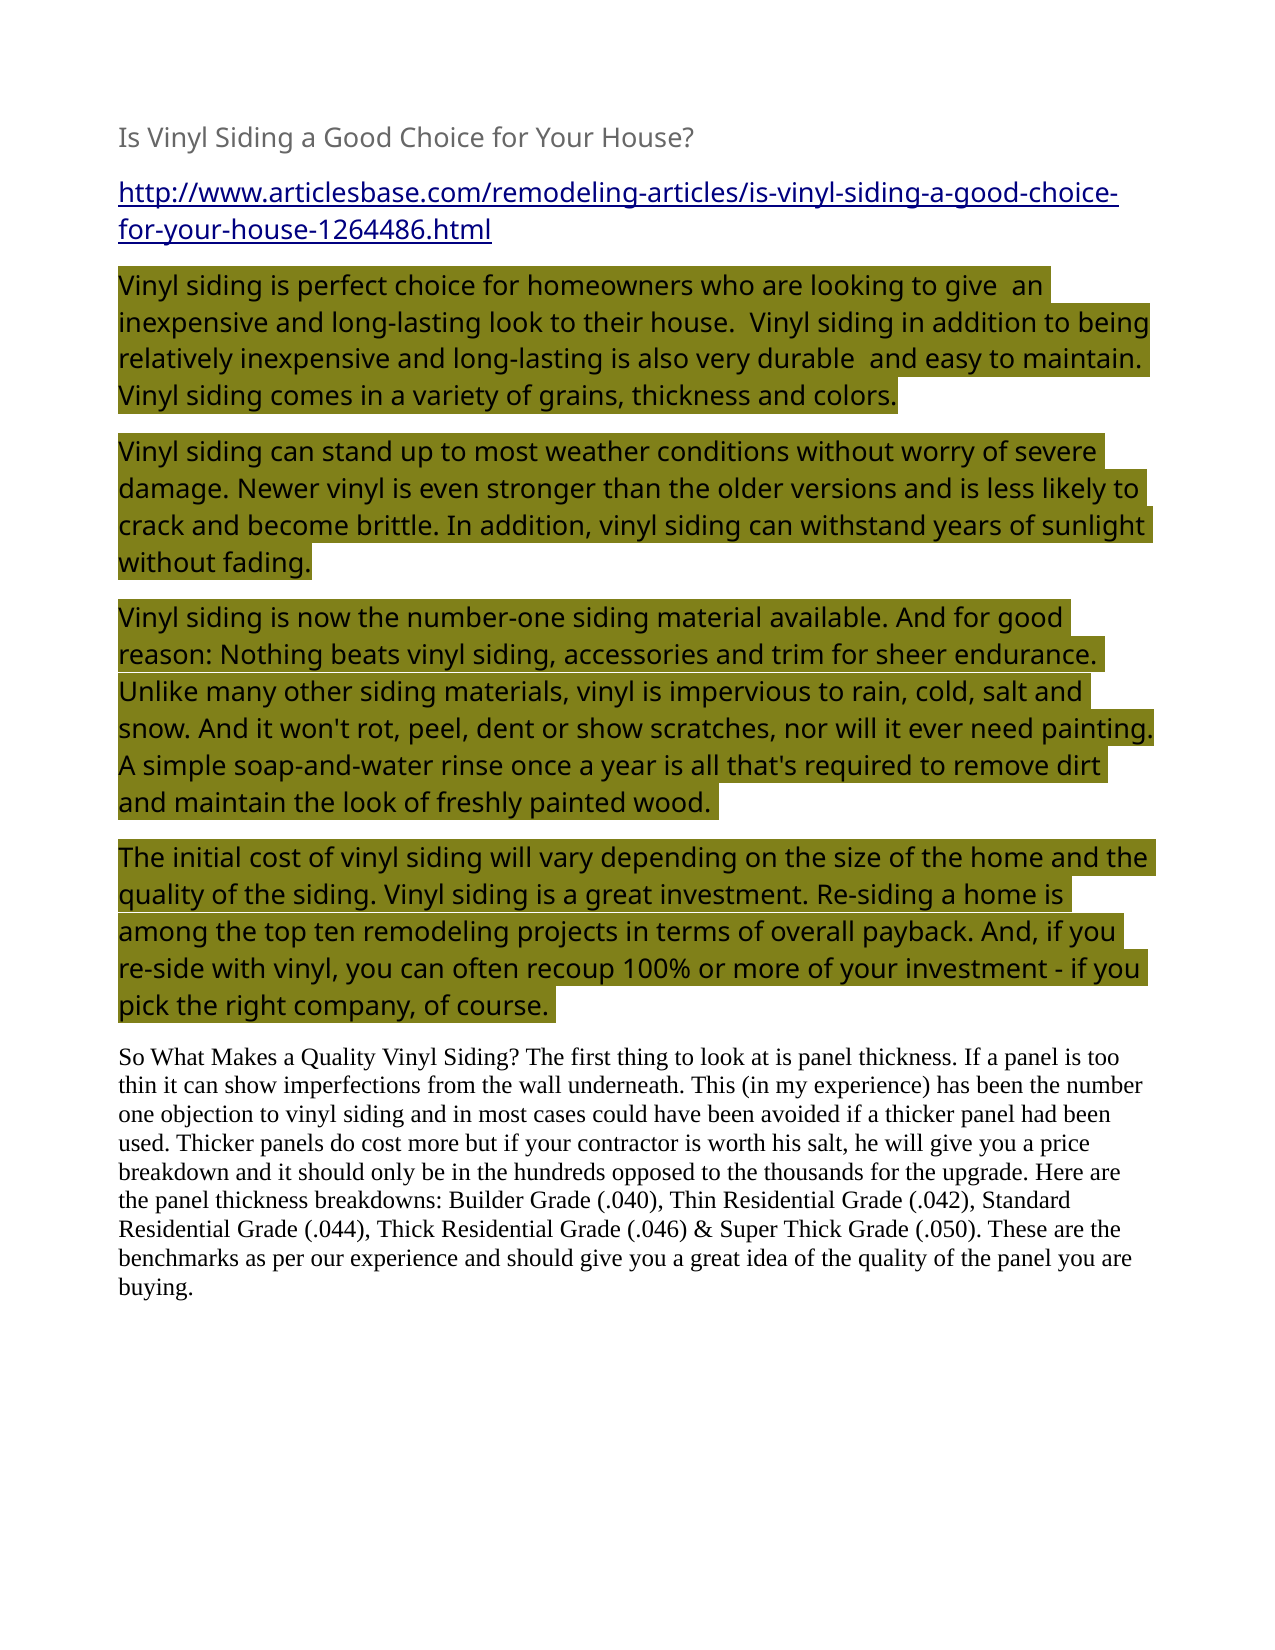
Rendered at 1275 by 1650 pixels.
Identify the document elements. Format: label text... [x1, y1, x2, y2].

subtitle Is Vinyl Siding a Good Choice for Your House? [118, 118, 1157, 155]
text http://www.articlesbase.com/remodeling-articles/is-vinyl-siding-a-good-choice-for-your-house-1264486.html [118, 174, 1157, 247]
text So What Makes a Quality Vinyl Siding? The first thing to look at is panel thickness. If a panel is too thin it can show imperfections from the wall underneath. This (in my experience) has been the number one objection to vinyl siding and in most cases could have been avoided if a thicker panel had been used. Thicker panels do cost more but if your contractor is worth his salt, he will give you a price breakdown and it should only be in the hundreds opposed to the thousands for the upgrade. Here are the panel thickness breakdowns: Builder Grade (.040), Thin Residential Grade (.042), Standard Residential Grade (.044), Thick Residential Grade (.046) & Super Thick Grade (.050). These are the benchmarks as per our experience and should give you a great idea of the quality of the panel you are buying. [118, 1042, 1157, 1301]
text Vinyl siding is now the number-one siding material available. And for good reason: Nothing beats vinyl siding, accessories and trim for sheer endurance. Unlike many other siding materials, vinyl is impervious to rain, cold, salt and snow. And it won't rot, peel, dent or show scratches, nor will it ever need painting. A simple soap-and-water rinse once a year is all that's required to remove dirt and maintain the look of freshly painted wood. [118, 599, 1157, 820]
text Vinyl siding is perfect choice for homeowners who are looking to give an inexpensive and long-lasting look to their house. Vinyl siding in addition to being relatively inexpensive and long-lasting is also very durable and easy to maintain. Vinyl siding comes in a variety of grains, thickness and colors. [118, 266, 1157, 414]
text Vinyl siding can stand up to most weather conditions without worry of severe damage. Newer vinyl is even stronger than the older versions and is less likely to crack and become brittle. In addition, vinyl siding can withstand years of sunlight without fading. [118, 432, 1157, 580]
text The initial cost of vinyl siding will vary depending on the size of the home and the quality of the siding. Vinyl siding is a great investment. Re-siding a home is among the top ten remodeling projects in terms of overall payback. And, if you re-side with vinyl, you can often recoup 100% or more of your investment - if you pick the right company, of course. [118, 839, 1157, 1023]
